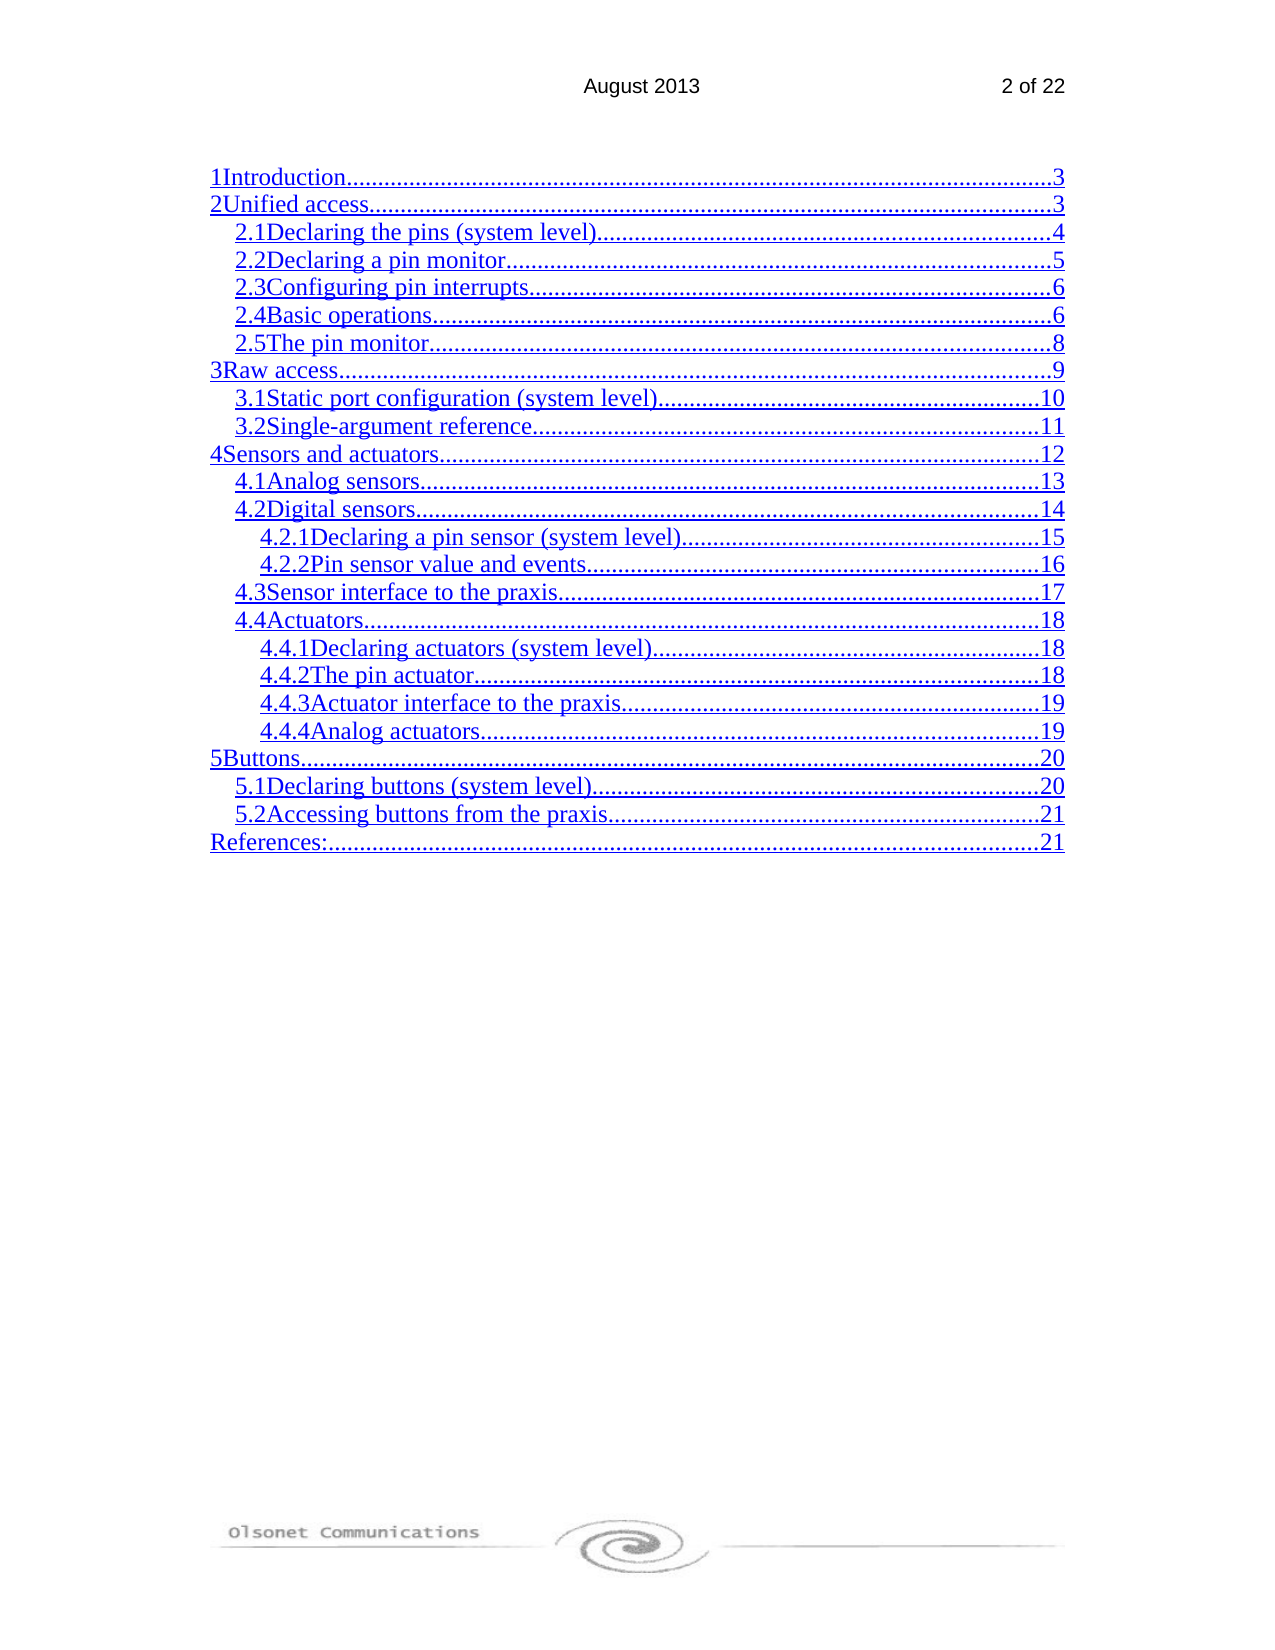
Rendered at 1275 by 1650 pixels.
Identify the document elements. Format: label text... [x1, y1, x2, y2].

text 2.4Basic operations 6 [235, 301, 1065, 325]
text 3.2Single-argument reference 11 [235, 412, 1065, 436]
text 3Raw access 9 [210, 357, 1065, 381]
text 5Buttons 20 [210, 744, 1065, 768]
text 4.2Digital sensors 14 [235, 495, 1065, 519]
text 4.3Sensor interface to the praxis 17 [235, 578, 1065, 602]
text 2.3Configuring pin interrupts 6 [235, 273, 1065, 297]
text 4.4.2The pin actuator 18 [260, 661, 1065, 685]
picture [210, 1504, 1065, 1596]
text 1Introduction 3 [210, 163, 1065, 187]
text 5.1Declaring buttons (system level) 20 [235, 772, 1065, 796]
text 4.1Analog sensors 13 [235, 467, 1065, 491]
text 2.2Declaring a pin monitor 5 [235, 246, 1065, 270]
text 4.4.4Analog actuators 19 [260, 717, 1065, 741]
text 2Unified access 3 [210, 190, 1065, 214]
text 5.2Accessing buttons from the praxis 21 [235, 800, 1065, 824]
text References: 21 [210, 828, 1065, 852]
text 3.1Static port configuration (system level) 10 [235, 384, 1065, 408]
text 4.4.1Declaring actuators (system level) 18 [260, 634, 1065, 658]
text 4.2.2Pin sensor value and events 16 [260, 551, 1065, 574]
text 4.4.3Actuator interface to the praxis 19 [260, 689, 1065, 713]
text 4.2.1Declaring a pin sensor (system level) 15 [260, 523, 1065, 547]
text 4Sensors and actuators 12 [210, 440, 1065, 464]
text 2.1Declaring the pins (system level) 4 [235, 218, 1065, 242]
text 4.4Actuators 18 [235, 606, 1065, 630]
text 2.5The pin monitor 8 [235, 329, 1065, 353]
